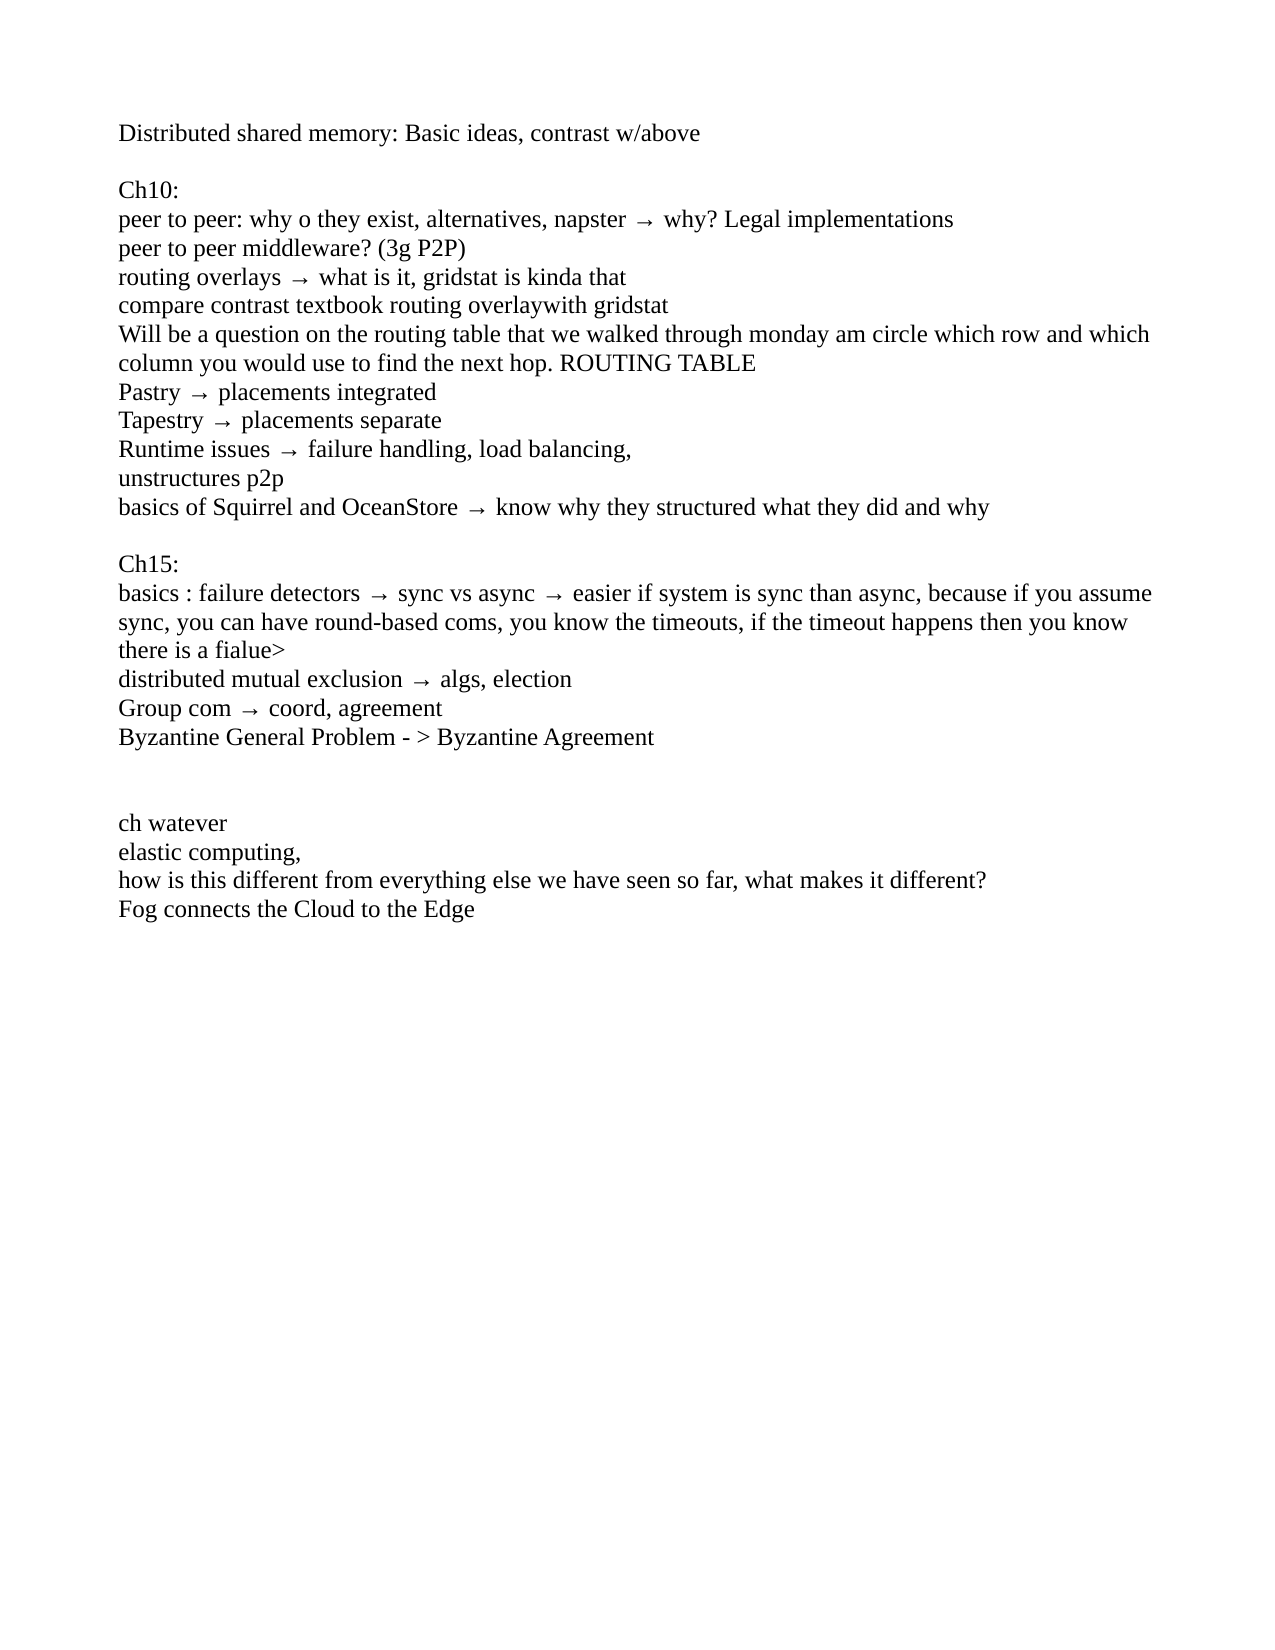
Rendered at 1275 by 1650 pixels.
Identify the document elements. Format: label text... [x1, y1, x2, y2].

text how is this different from everything else we have seen so far, what makes it different? [118, 866, 1157, 894]
text ch watever [118, 808, 1157, 837]
text Distributed shared memory: Basic ideas, contrast w/above [118, 118, 1157, 147]
text Will be a question on the routing table that we walked through monday am circle which row and which column you would use to find the next hop. ROUTING TABLE [118, 319, 1157, 377]
text Ch10: [118, 176, 1157, 204]
text peer to peer: why o they exist, alternatives, napster → why? Legal implementations [118, 204, 1157, 233]
text Tapestry → placements separate [118, 406, 1157, 434]
text basics : failure detectors → sync vs async → easier if system is sync than async, because if you assume sync, you can have round-based coms, you know the timeouts, if the timeout happens then you know there is a fialue> [118, 578, 1157, 664]
text peer to peer middleware? (3g P2P) [118, 233, 1157, 262]
text routing overlays → what is it, gridstat is kinda that [118, 262, 1157, 291]
text Group com → coord, agreement [118, 693, 1157, 722]
text Pastry → placements integrated [118, 377, 1157, 406]
text distributed mutual exclusion → algs, election [118, 664, 1157, 693]
text Fog connects the Cloud to the Edge [118, 894, 1157, 923]
text Byzantine General Problem - > Byzantine Agreement [118, 722, 1157, 751]
text Ch15: [118, 549, 1157, 578]
text unstructures p2p [118, 463, 1157, 492]
text compare contrast textbook routing overlaywith gridstat [118, 291, 1157, 319]
text elastic computing, [118, 837, 1157, 866]
text Runtime issues → failure handling, load balancing, [118, 434, 1157, 463]
text basics of Squirrel and OceanStore → know why they structured what they did and why [118, 492, 1157, 521]
